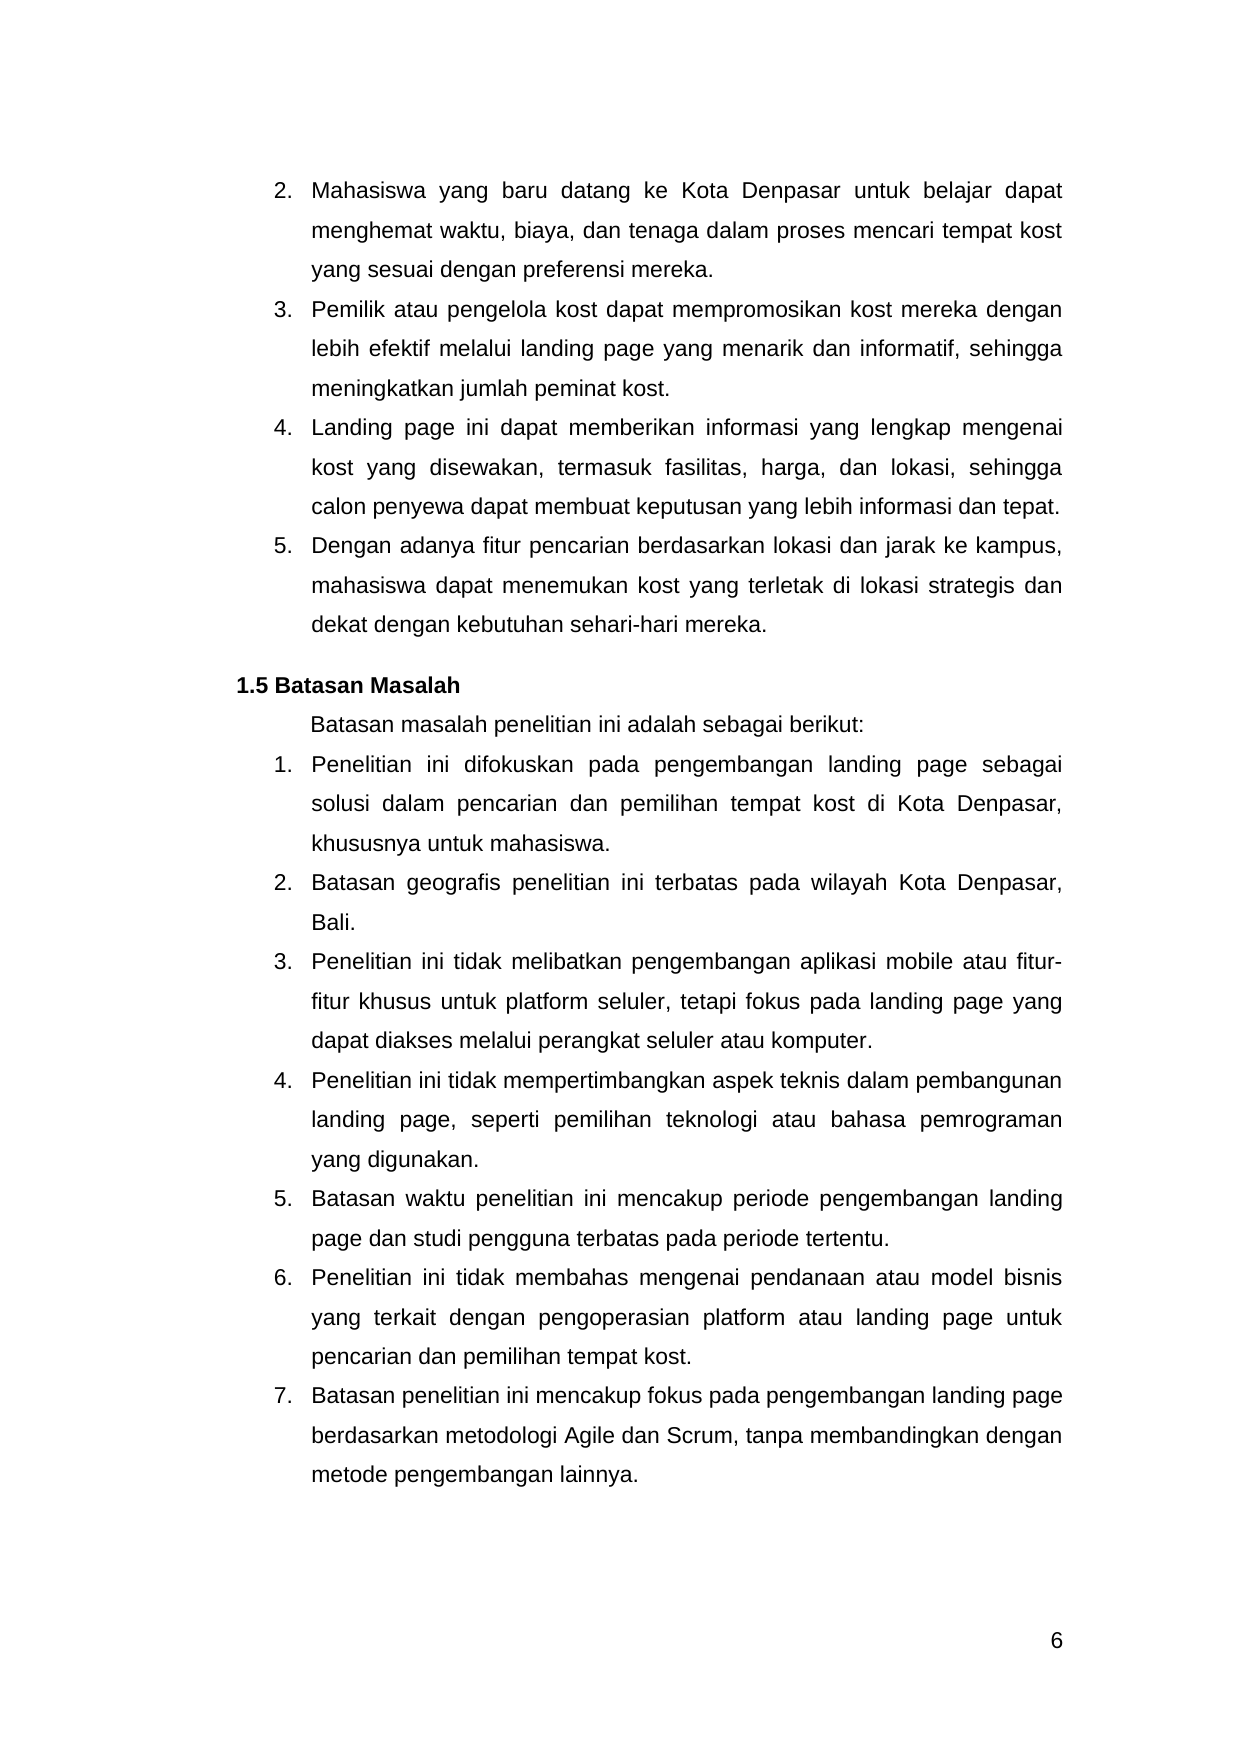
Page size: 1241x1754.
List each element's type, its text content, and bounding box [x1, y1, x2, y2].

list Batasan penelitian ini mencakup fokus pada pengembangan landing page berdasarkan metodologi Agile dan Scrum, tanpa membandingkan dengan metode pengembangan lainnya. [274, 1382, 1063, 1488]
text Batasan masalah penelitian ini adalah sebagai berikut: [236, 711, 1063, 738]
list Dengan adanya fitur pencarian berdasarkan lokasi dan jarak ke kampus, mahasiswa dapat menemukan kost yang terletak di lokasi strategis dan dekat dengan kebutuhan sehari-hari mereka. [274, 532, 1063, 638]
list Batasan waktu penelitian ini mencakup periode pengembangan landing page dan studi pengguna terbatas pada periode tertentu. [274, 1185, 1063, 1251]
list Penelitian ini tidak mempertimbangkan aspek teknis dalam pembangunan landing page, seperti pemilihan teknologi atau bahasa pemrograman yang digunakan. [274, 1067, 1063, 1172]
list Batasan geografis penelitian ini terbatas pada wilayah Kota Denpasar, Bali. [274, 869, 1063, 935]
list Mahasiswa yang baru datang ke Kota Denpasar untuk belajar dapat menghemat waktu, biaya, dan tenaga dalam proses mencari tempat kost yang sesuai dengan preferensi mereka. [274, 177, 1063, 282]
subtitle 1.5 Batasan Masalah [236, 672, 1063, 698]
list Pemilik atau pengelola kost dapat mempromosikan kost mereka dengan lebih efektif melalui landing page yang menarik dan informatif, sehingga meningkatkan jumlah peminat kost. [274, 296, 1063, 401]
list Penelitian ini tidak melibatkan pengembangan aplikasi mobile atau fitur-fitur khusus untuk platform seluler, tetapi fokus pada landing page yang dapat diakses melalui perangkat seluler atau komputer. [274, 948, 1063, 1053]
list Landing page ini dapat memberikan informasi yang lengkap mengenai kost yang disewakan, termasuk fasilitas, harga, dan lokasi, sehingga calon penyewa dapat membuat keputusan yang lebih informasi dan tepat. [274, 414, 1063, 519]
list Penelitian ini difokuskan pada pengembangan landing page sebagai solusi dalam pencarian dan pemilihan tempat kost di Kota Denpasar, khususnya untuk mahasiswa. [274, 751, 1063, 856]
list Penelitian ini tidak membahas mengenai pendanaan atau model bisnis yang terkait dengan pengoperasian platform atau landing page untuk pencarian dan pemilihan tempat kost. [274, 1264, 1063, 1369]
